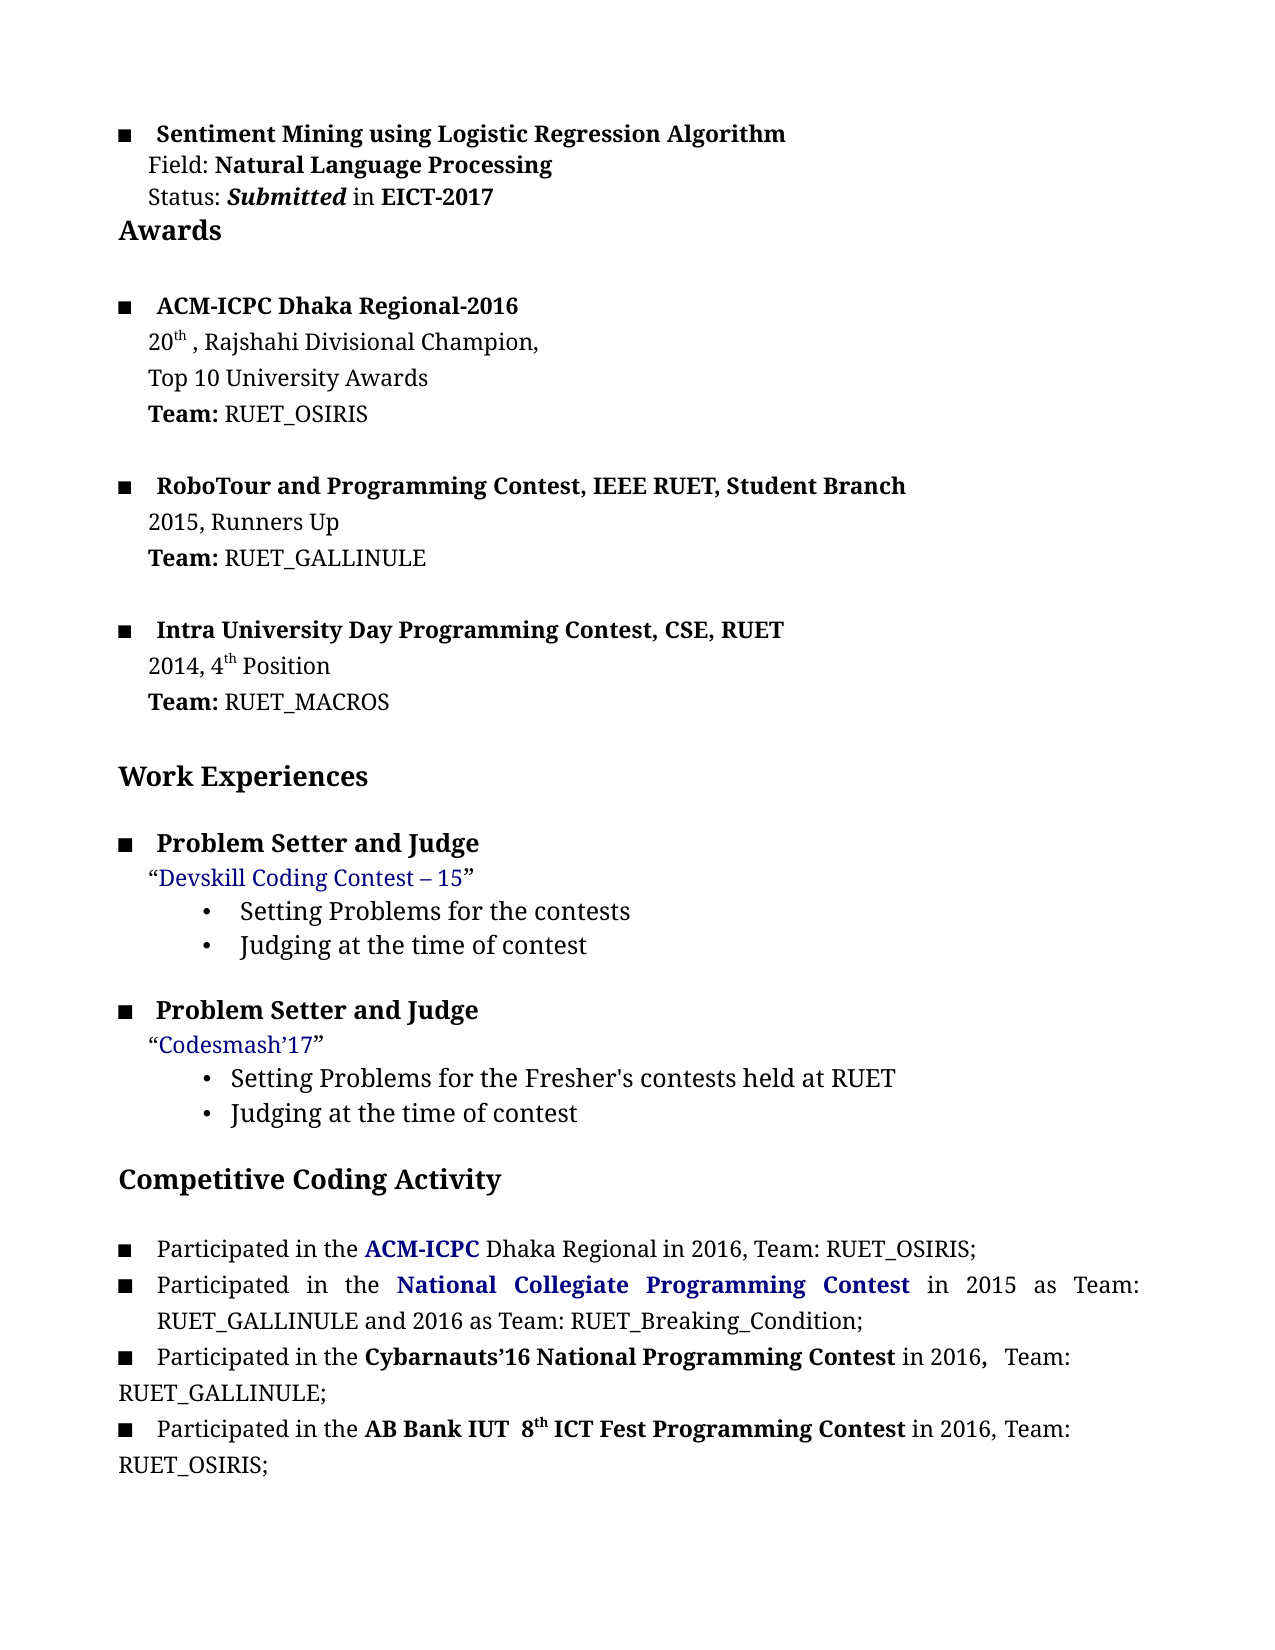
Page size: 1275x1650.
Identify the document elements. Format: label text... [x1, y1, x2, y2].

list Participated in the ACM-ICPC Dhaka Regional in 2016, Team: RUET_OSIRIS; [118, 1233, 1157, 1264]
text Top 10 University Awards [118, 362, 1157, 393]
list “Devskill Coding Contest – 15” [118, 859, 1157, 894]
list ACM-ICPC Dhaka Regional-2016 [118, 290, 1157, 321]
text 2015, Runners Up [118, 506, 1157, 537]
list Problem Setter and Judge [118, 993, 1157, 1027]
list “Codesmash’17” [118, 1027, 1157, 1061]
text Team: RUET_GALLINULE [118, 542, 1157, 573]
text 2014, 4th Position [118, 649, 1157, 681]
list Participated in the AB Bank IUT 8th ICT Fest Programming Contest in 2016, Team: RUET_OSIRIS; [118, 1413, 1157, 1480]
text Awards [118, 212, 1157, 249]
text Competitive Coding Activity [118, 1161, 1157, 1197]
list Status: Submitted in EICT-2017 [118, 181, 1157, 212]
list Participated in the National Collegiate Programming Contest in 2015 as Team: RUET_GALLINULE and 2016 as Team: RUET_Breaking_Condition; [118, 1269, 1157, 1336]
list Participated in the Cybarnauts’16 National Programming Contest in 2016, Team: RUET_GALLINULE; [118, 1341, 1157, 1408]
list Setting Problems for the Fresher's contests held at RUET [203, 1061, 1157, 1095]
text 20th , Rajshahi Divisional Champion, [118, 326, 1157, 357]
text Team: RUET_MACROS [118, 686, 1157, 717]
list Problem Setter and Judge [118, 826, 1157, 859]
text Team: RUET_OSIRIS [118, 398, 1157, 429]
list Field: Natural Language Processing [118, 149, 1157, 181]
list RoboTour and Programming Contest, IEEE RUET, Student Branch [118, 470, 1157, 501]
text Work Experiences [118, 757, 1157, 794]
list Setting Problems for the contests [202, 894, 1157, 928]
list Sentiment Mining using Logistic Regression Algorithm [118, 118, 1157, 149]
list Judging at the time of contest [203, 1095, 1157, 1129]
list Intra University Day Programming Contest, CSE, RUET [118, 614, 1157, 645]
list Judging at the time of contest [202, 928, 1157, 962]
